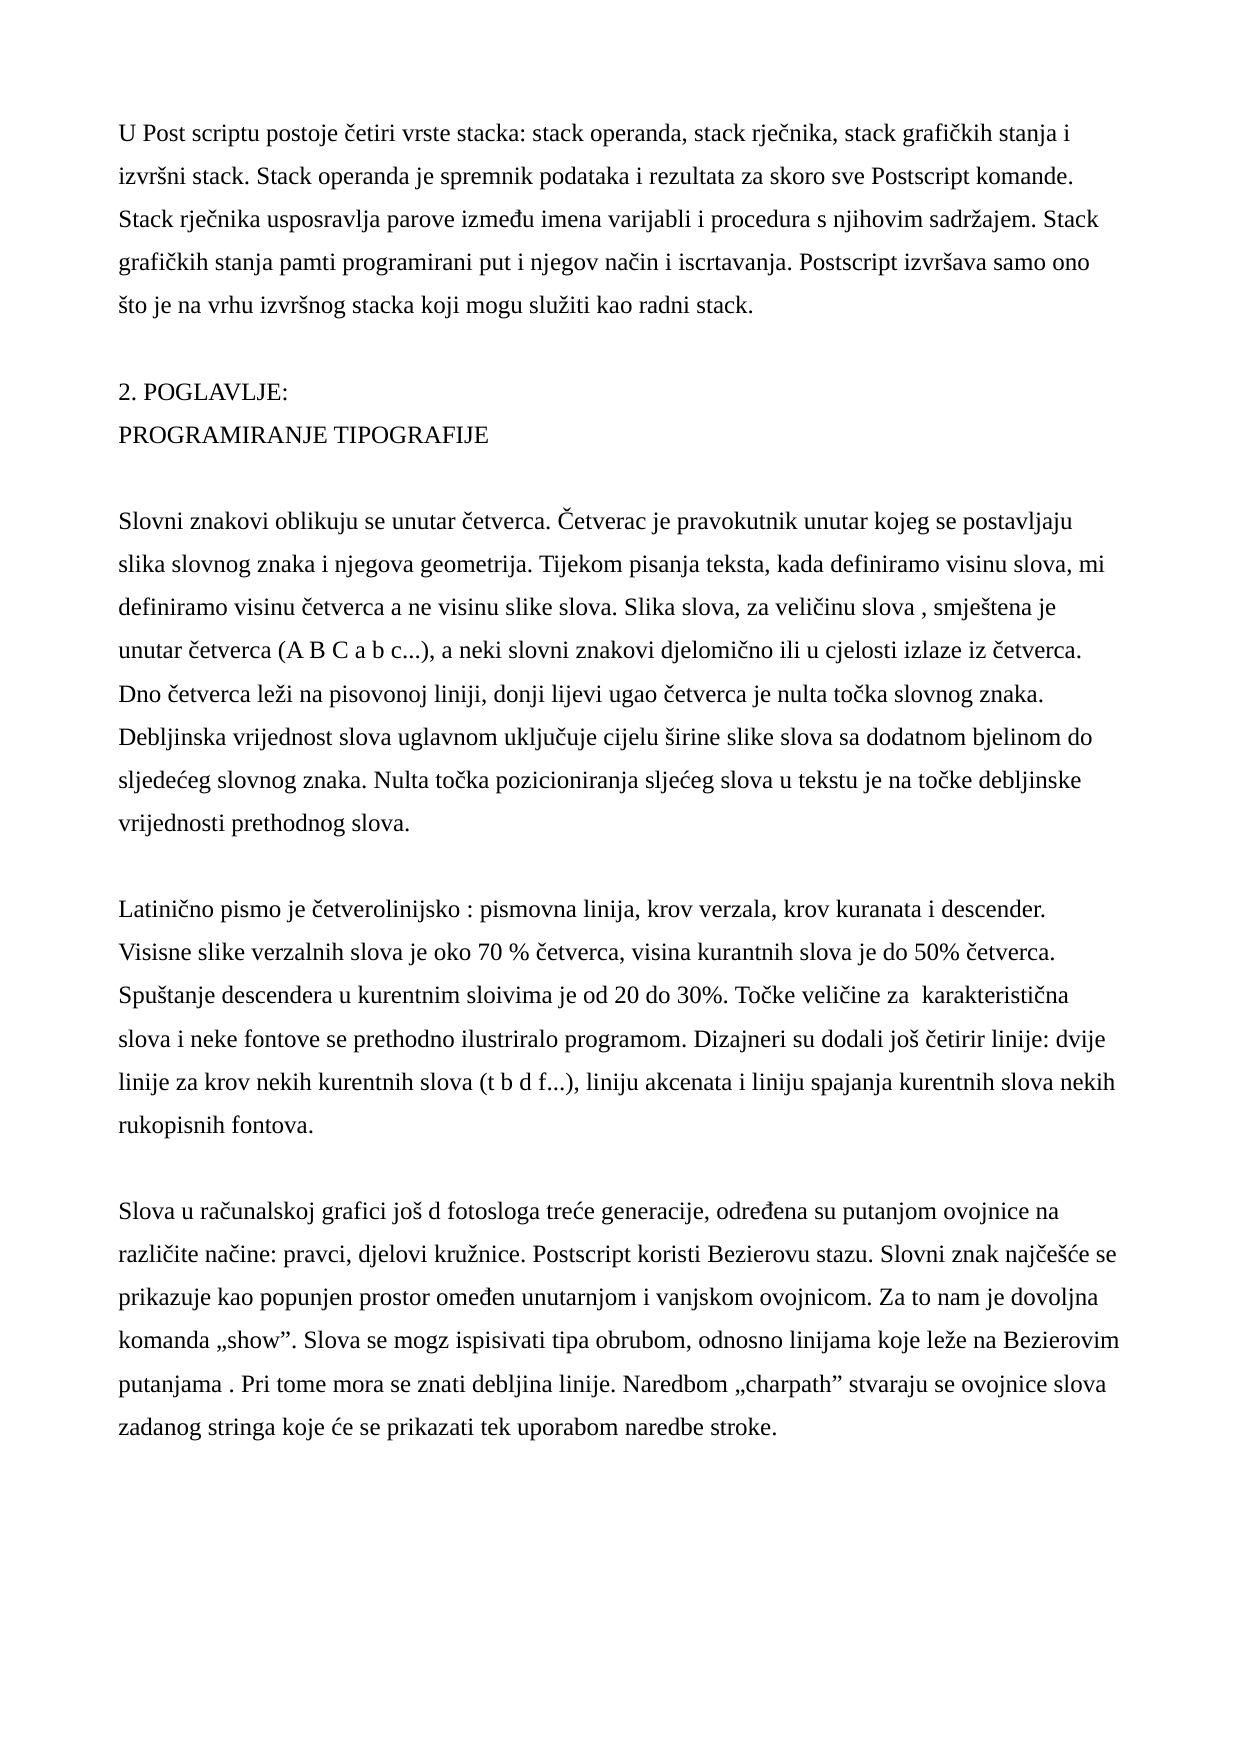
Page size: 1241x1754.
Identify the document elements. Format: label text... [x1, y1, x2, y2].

text Slovni znakovi oblikuju se unutar četverca. Četverac je pravokutnik unutar kojeg se postavljaju slika slovnog znaka i njegova geometrija. Tijekom pisanja teksta, kada definiramo visinu slova, mi definiramo visinu četverca a ne visinu slike slova. Slika slova, za veličinu slova , smještena je unutar četverca (A B C a b c...), a neki slovni znakovi djelomično ili u cjelosti izlaze iz četverca. [118, 506, 1122, 664]
text Dno četverca leži na pisovonoj liniji, donji lijevi ugao četverca je nulta točka slovnog znaka. Debljinska vrijednost slova uglavnom uključuje cijelu širine slike slova sa dodatnom bjelinom do sljedećeg slovnog znaka. Nulta točka pozicioniranja sljećeg slova u tekstu je na točke debljinske vrijednosti prethodnog slova. [118, 679, 1122, 837]
text PROGRAMIRANJE TIPOGRAFIJE [118, 420, 1122, 449]
text Slova u računalskoj grafici još d fotosloga treće generacije, određena su putanjom ovojnice na različite načine: pravci, djelovi kružnice. Postscript koristi Bezierovu stazu. Slovni znak najčešće se prikazuje kao popunjen prostor omeđen unutarnjom i vanjskom ovojnicom. Za to nam je dovoljna komanda „show”. Slova se mogz ispisivati tipa obrubom, odnosno linijama koje leže na Bezierovim putanjama . Pri tome mora se znati debljina linije. Naredbom „charpath” stvaraju se ovojnice slova zadanog stringa koje će se prikazati tek uporabom naredbe stroke. [118, 1196, 1122, 1441]
text 2. POGLAVLJE: [118, 377, 1122, 406]
text Latinično pismo je četverolinijsko : pismovna linija, krov verzala, krov kuranata i descender. Visisne slike verzalnih slova je oko 70 % četverca, visina kurantnih slova je do 50% četverca. Spuštanje descendera u kurentnim sloivima je od 20 do 30%. Točke veličine za karakteristična slova i neke fontove se prethodno ilustriralo programom. Dizajneri su dodali još četirir linije: dvije linije za krov nekih kurentnih slova (t b d f...), liniju akcenata i liniju spajanja kurentnih slova nekih rukopisnih fontova. [118, 894, 1122, 1139]
text U Post scriptu postoje četiri vrste stacka: stack operanda, stack rječnika, stack grafičkih stanja i izvršni stack. Stack operanda je spremnik podataka i rezultata za skoro sve Postscript komande. Stack rječnika usposravlja parove između imena varijabli i procedura s njihovim sadržajem. Stack grafičkih stanja pamti programirani put i njegov način i iscrtavanja. Postscript izvršava samo ono što je na vrhu izvršnog stacka koji mogu služiti kao radni stack. [118, 118, 1122, 319]
